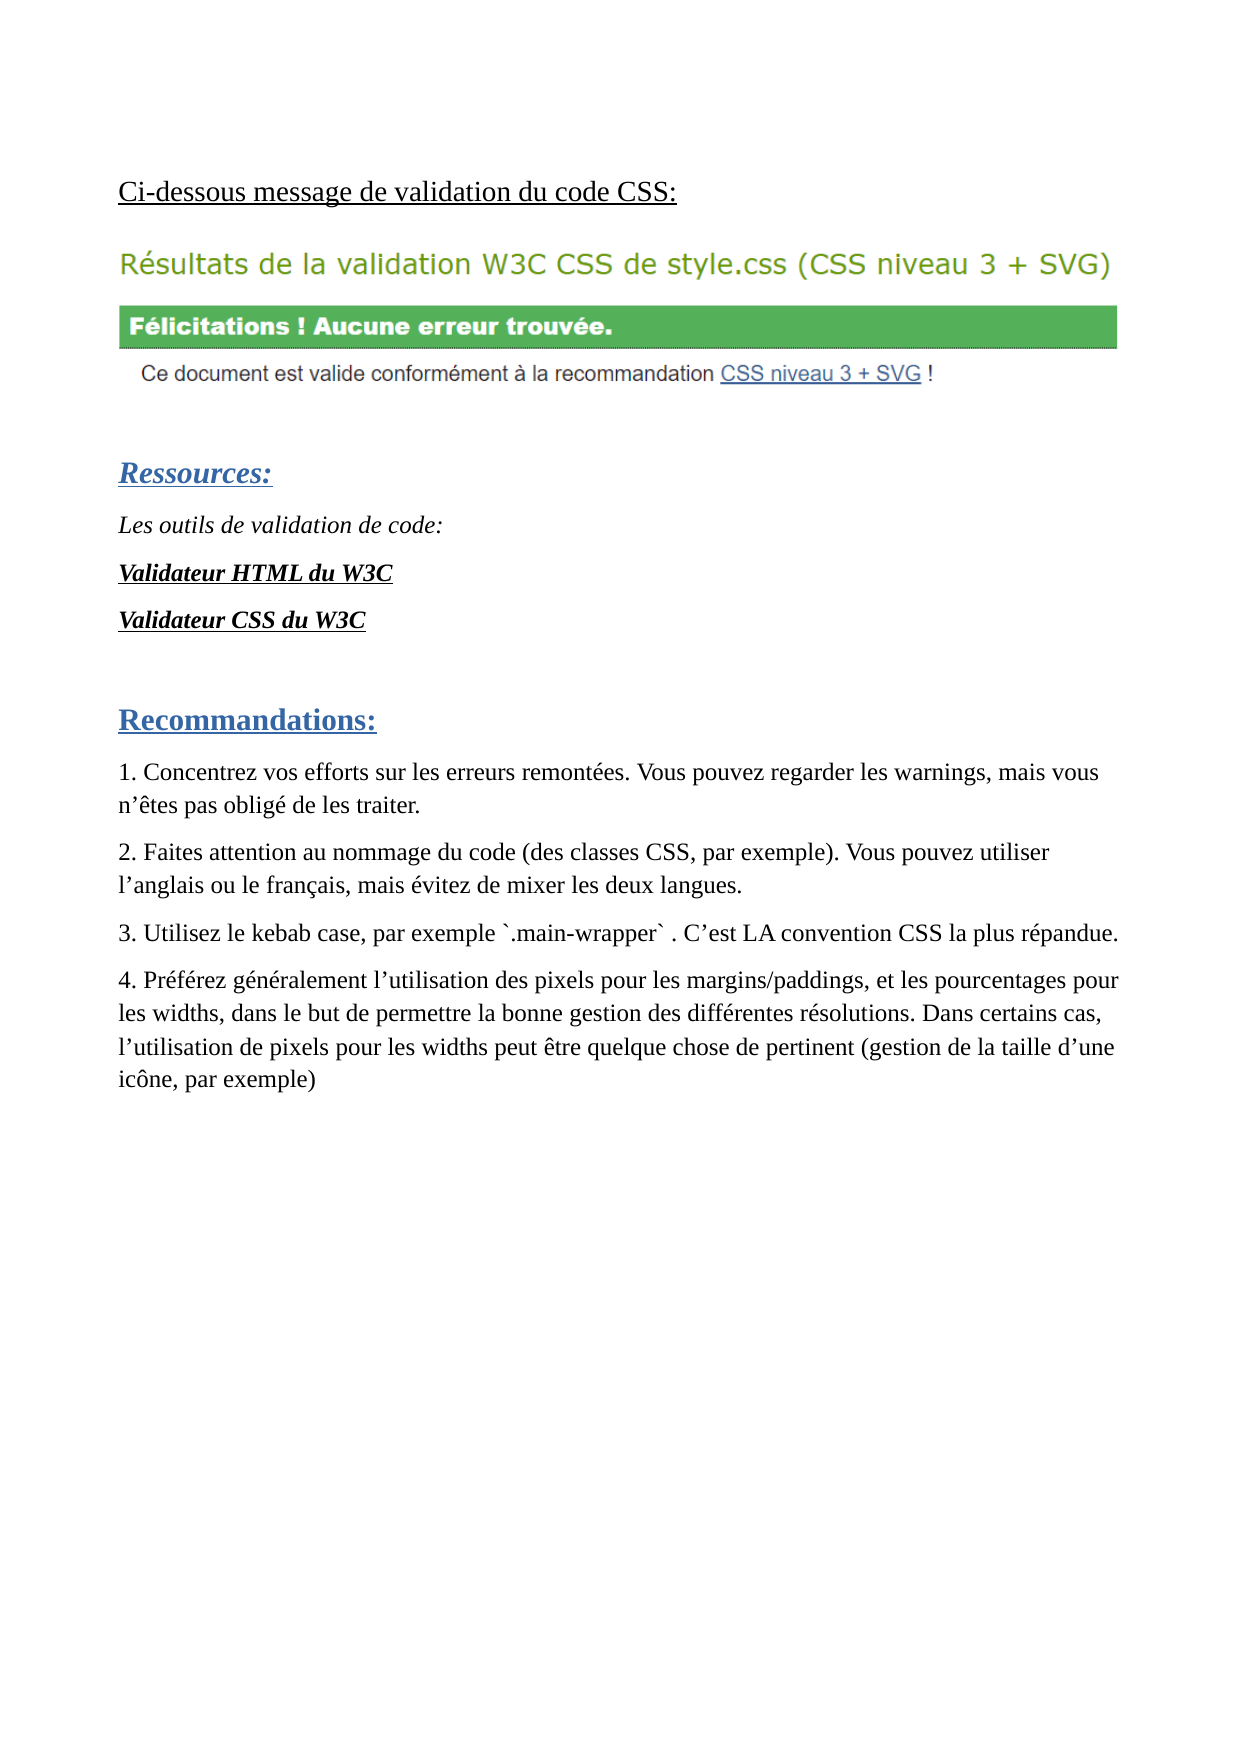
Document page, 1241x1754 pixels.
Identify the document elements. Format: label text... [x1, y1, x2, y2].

text 4. Préférez généralement l’utilisation des pixels pour les margins/paddings, et les pourcentages pour les widths, dans le but de permettre la bonne gestion des différentes résolutions. Dans certains cas, l’utilisation de pixels pour les widths peut être quelque chose de pertinent (gestion de la taille d’une icône, par exemple) [118, 966, 1122, 1093]
text 2. Faites attention au nommage du code (des classes CSS, par exemple). Vous pouvez utiliser l’anglais ou le français, mais évitez de mixer les deux langues. [118, 837, 1122, 899]
text 1. Concentrez vos efforts sur les erreurs remontées. Vous pouvez regarder les warnings, mais vous n’êtes pas obligé de les traiter. [118, 757, 1122, 818]
picture [113, 229, 1118, 394]
text Validateur HTML du W3C [118, 558, 1122, 587]
text 3. Utilisez le kebab case, par exemple `.main-wrapper` . C’est LA convention CSS la plus répandue. [118, 918, 1122, 947]
text Validateur CSS du W3C [118, 606, 1122, 634]
text Recommandations: [118, 701, 1122, 737]
text Ressources: [118, 454, 1122, 491]
text Ci-dessous message de validation du code CSS: [118, 174, 1122, 207]
text Les outils de validation de code: [118, 510, 1122, 539]
